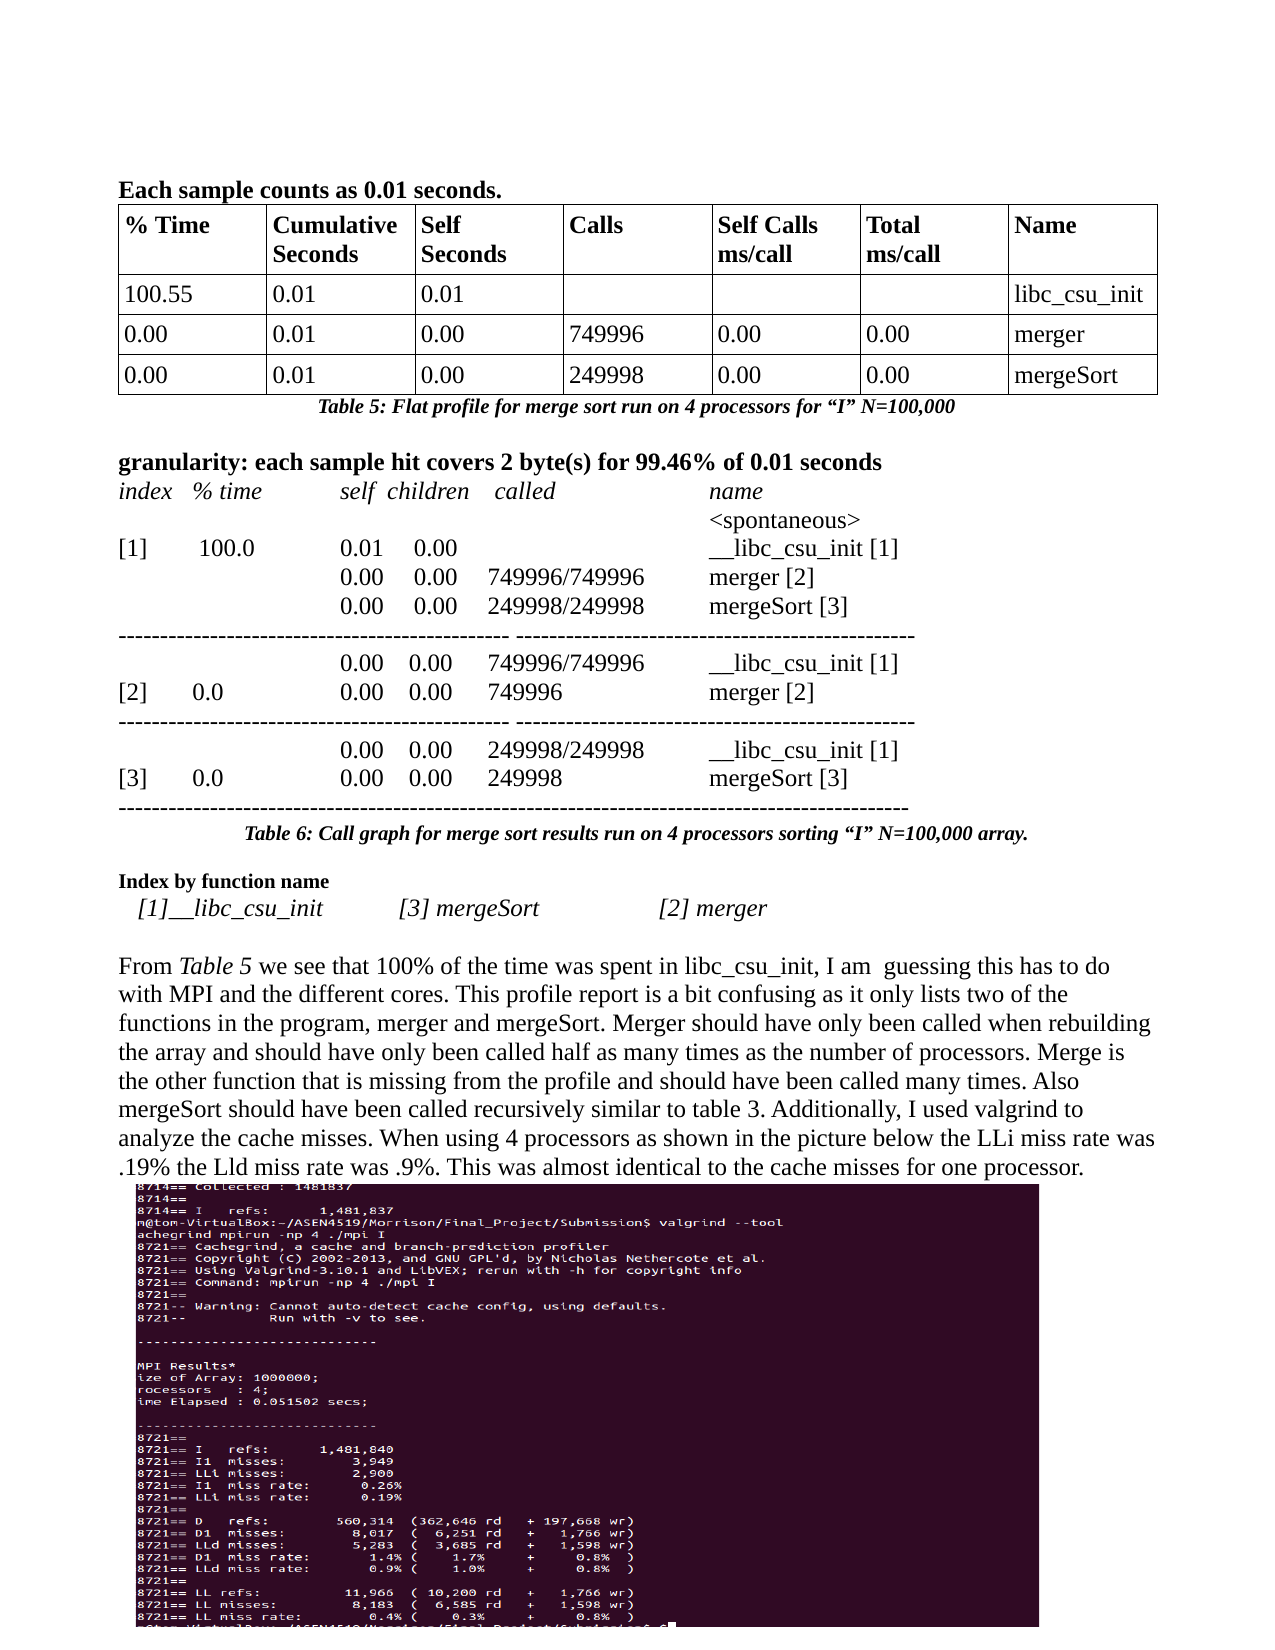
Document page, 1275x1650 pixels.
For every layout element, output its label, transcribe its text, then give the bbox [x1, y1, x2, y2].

table_cell 0.00 [861, 315, 1008, 354]
text granularity: each sample hit covers 2 byte(s) for 99.46% of 0.01 seconds [118, 447, 1157, 476]
text ----------------------------------------------- ------------------------------------------------ [118, 620, 1157, 648]
table_cell [713, 275, 860, 314]
text 0.00 0.00 249998/249998 __libc_csu_init [1] [118, 735, 1157, 763]
table_cell 749996 [564, 315, 712, 354]
table_cell [861, 275, 1008, 314]
table_cell merger [1009, 315, 1157, 354]
text 0.00 0.00 249998/249998 mergeSort [3] [118, 591, 1157, 620]
text Index by function name [118, 869, 1157, 893]
text 0.00 0.00 749996/749996 merger [2] [118, 562, 1157, 591]
text Table 6: Call graph for merge sort results run on 4 processors sorting “I” N=100,000 array. [118, 821, 1157, 845]
text ----------------------------------------------- ------------------------------------------------ [118, 706, 1157, 735]
table_cell 0.01 [267, 355, 415, 394]
text [2] 0.0 0.00 0.00 749996 merger [2] [118, 677, 1157, 706]
table_header Calls [564, 205, 712, 273]
table_cell 249998 [564, 355, 712, 394]
table_cell 0.00 [713, 355, 860, 394]
table_header Name [1009, 205, 1157, 273]
table_cell 0.00 [416, 315, 563, 354]
text 0.00 0.00 749996/749996 __libc_csu_init [1] [118, 648, 1157, 677]
text index % time self children called name [118, 476, 1157, 505]
text <spontaneous> [118, 505, 1157, 533]
table_cell 0.00 [861, 355, 1008, 394]
text Each sample counts as 0.01 seconds. [118, 176, 1157, 204]
table_header Self Calls ms/call [713, 205, 860, 273]
table_cell [564, 275, 712, 314]
table_cell 0.01 [267, 315, 415, 354]
table_header Total ms/call [861, 205, 1008, 273]
table_cell 0.00 [416, 355, 563, 394]
text From Table 5 we see that 100% of the time was spent in libc_csu_init, I am guessing this has to do with MPI and the different cores. This profile report is a bit confusing as it only lists two of the functions in the program, merger and mergeSort. Merger should have only been called when rebuilding the array and should have only been called half as many times as the number of processors. Merge is the other function that is missing from the profile and should have been called many times. Also mergeSort should have been called recursively similar to table 3. Additionally, I used valgrind to analyze the cache misses. When using 4 processors as shown in the picture below the LLi miss rate was .19% the Lld miss rate was .9%. This was almost identical to the cache misses for one processor. [118, 951, 1157, 1181]
table_cell 0.00 [713, 315, 860, 354]
table_cell 0.00 [119, 315, 266, 354]
text [1]__libc_csu_init [3] mergeSort [2] merger [118, 893, 1157, 922]
table_header Cumulative Seconds [267, 205, 415, 273]
table_cell 0.01 [267, 275, 415, 314]
table_cell 0.01 [416, 275, 563, 314]
text [3] 0.0 0.00 0.00 249998 mergeSort [3] [118, 763, 1157, 792]
text Table 5: Flat profile for merge sort run on 4 processors for “I” N=100,000 [118, 395, 1157, 418]
picture [135, 1184, 639, 1627]
table_cell 0.00 [119, 355, 266, 394]
table_cell 100.55 [119, 275, 266, 314]
table_cell libc_csu_init [1009, 275, 1157, 314]
text [1] 100.0 0.01 0.00 __libc_csu_init [1] [118, 533, 1157, 562]
table_header % Time [119, 205, 266, 273]
table_cell mergeSort [1009, 355, 1157, 394]
table_header Self Seconds [416, 205, 563, 273]
text ----------------------------------------------------------------------------------------------- [118, 792, 1157, 821]
